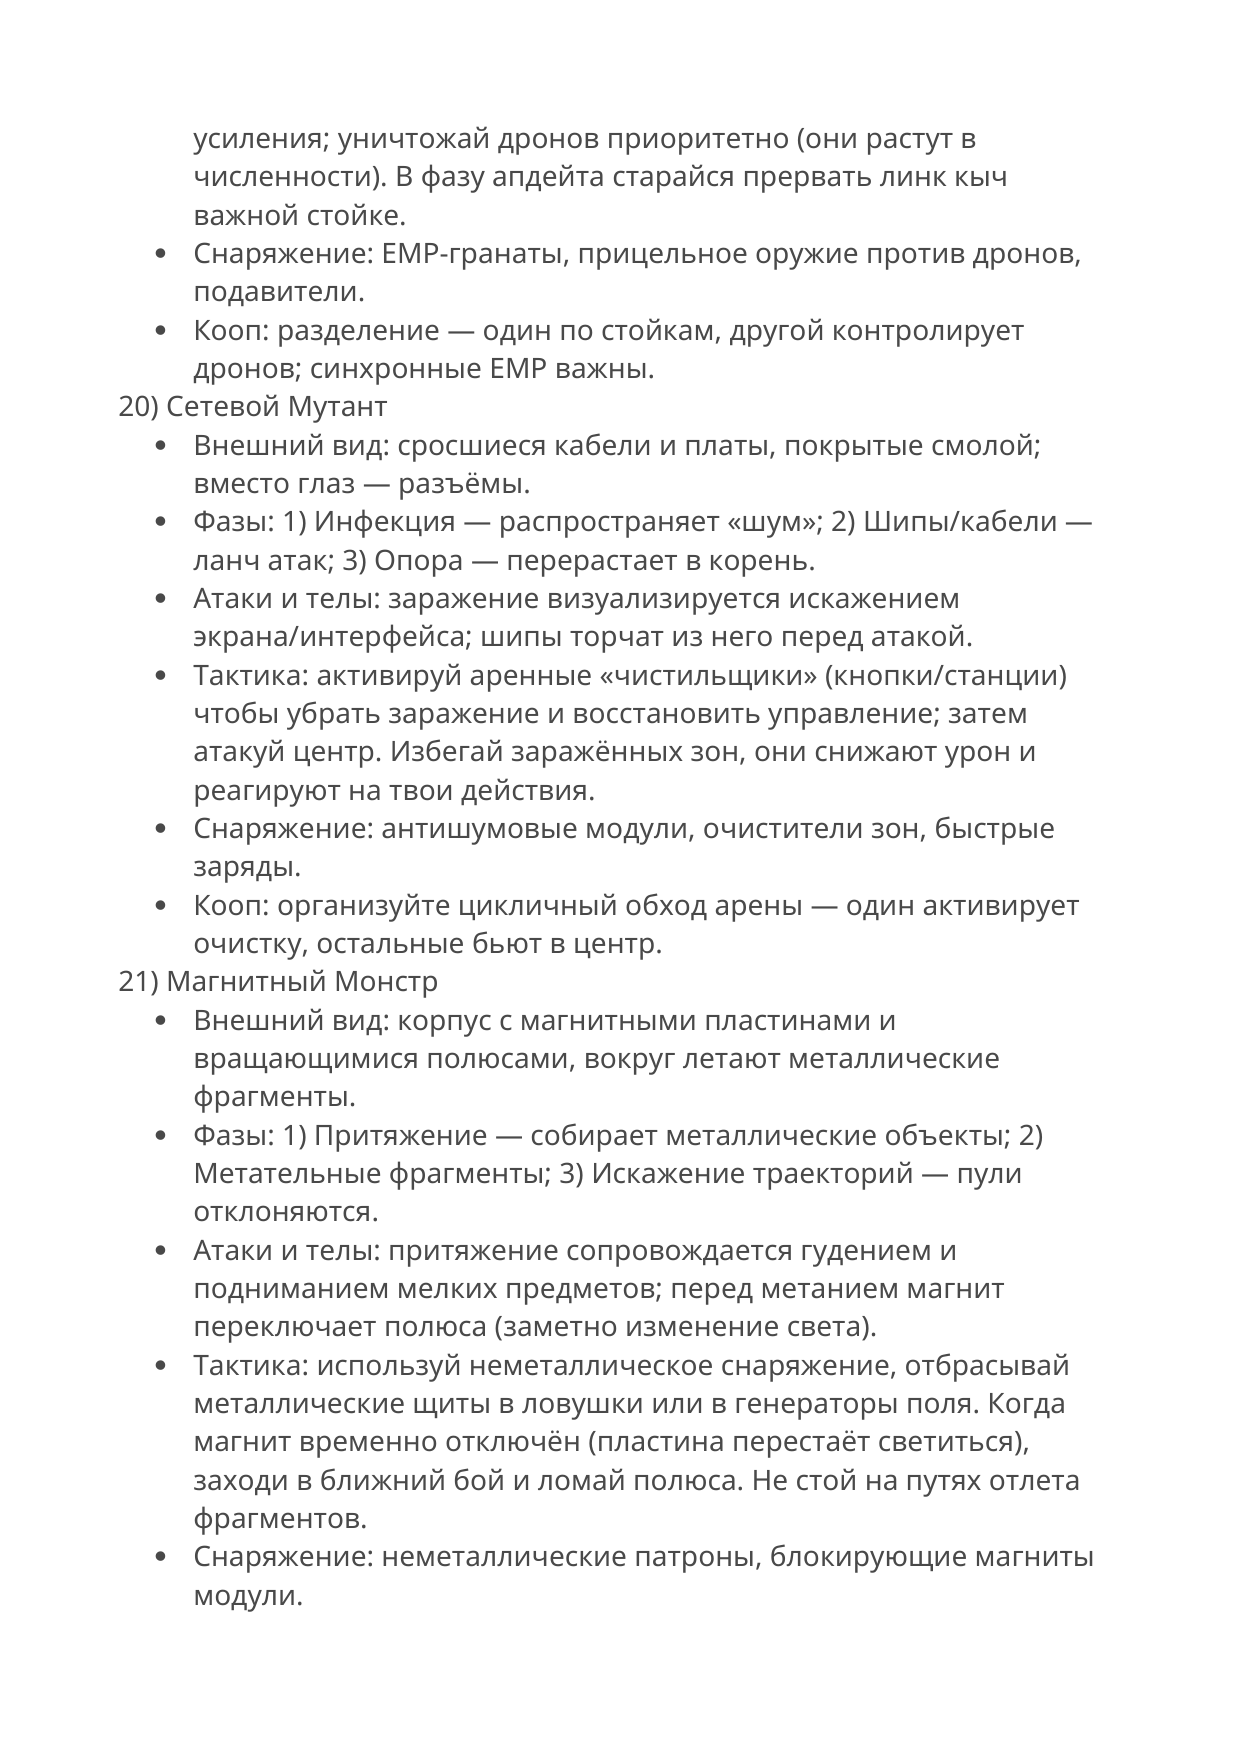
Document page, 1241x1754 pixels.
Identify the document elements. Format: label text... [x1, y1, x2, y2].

list Снаряжение: EMP-гранаты, прицельное оружие против дронов, подавители. [156, 233, 1122, 310]
list Кооп: разделение — один по стойкам, другой контролирует дронов; синхронные EMP важны. [156, 310, 1122, 386]
text 20) Сетевой Мутант [118, 386, 1122, 425]
list Снаряжение: антишумовые модули, очистители зон, быстрые заряды. [156, 808, 1122, 885]
list Снаряжение: неметаллические патроны, блокирующие магниты модули. [156, 1536, 1122, 1613]
text 21) Магнитный Монстр [118, 961, 1122, 1000]
list Атаки и телы: притяжение сопровождается гудением и подниманием мелких предметов; перед метанием магнит переключает полюса (заметно изменение света). [156, 1230, 1122, 1345]
list усиления; уничтожай дронов приоритетно (они растут в численности). В фазу апдейта старайся прервать линк кыч важной стойке. [156, 118, 1122, 233]
list Внешний вид: корпус с магнитными пластинами и вращающимися полюсами, вокруг летают металлические фрагменты. [156, 1000, 1122, 1115]
list Атаки и телы: заражение визуализируется искажением экрана/интерфейса; шипы торчат из него перед атакой. [156, 578, 1122, 655]
list Тактика: активируй аренные «чистильщики» (кнопки/станции) чтобы убрать заражение и восстановить управление; затем атакуй центр. Избегай заражённых зон, они снижают урон и реагируют на твои действия. [156, 655, 1122, 808]
list Внешний вид: сросшиеся кабели и платы, покрытые смолой; вместо глаз — разъёмы. [156, 425, 1122, 501]
list Кооп: организуйте цикличный обход арены — один активирует очистку, остальные бьют в центр. [156, 885, 1122, 961]
list Фазы: 1) Инфекция — распространяет «шум»; 2) Шипы/кабели — ланч атак; 3) Опора — перерастает в корень. [156, 501, 1122, 578]
list Тактика: используй неметаллическое снаряжение, отбрасывай металлические щиты в ловушки или в генераторы поля. Когда магнит временно отключён (пластина перестаёт светиться), заходи в ближний бой и ломай полюса. Не стой на путях отлета фрагментов. [156, 1345, 1122, 1536]
list Фазы: 1) Притяжение — собирает металлические объекты; 2) Метательные фрагменты; 3) Искажение траекторий — пули отклоняются. [156, 1115, 1122, 1230]
